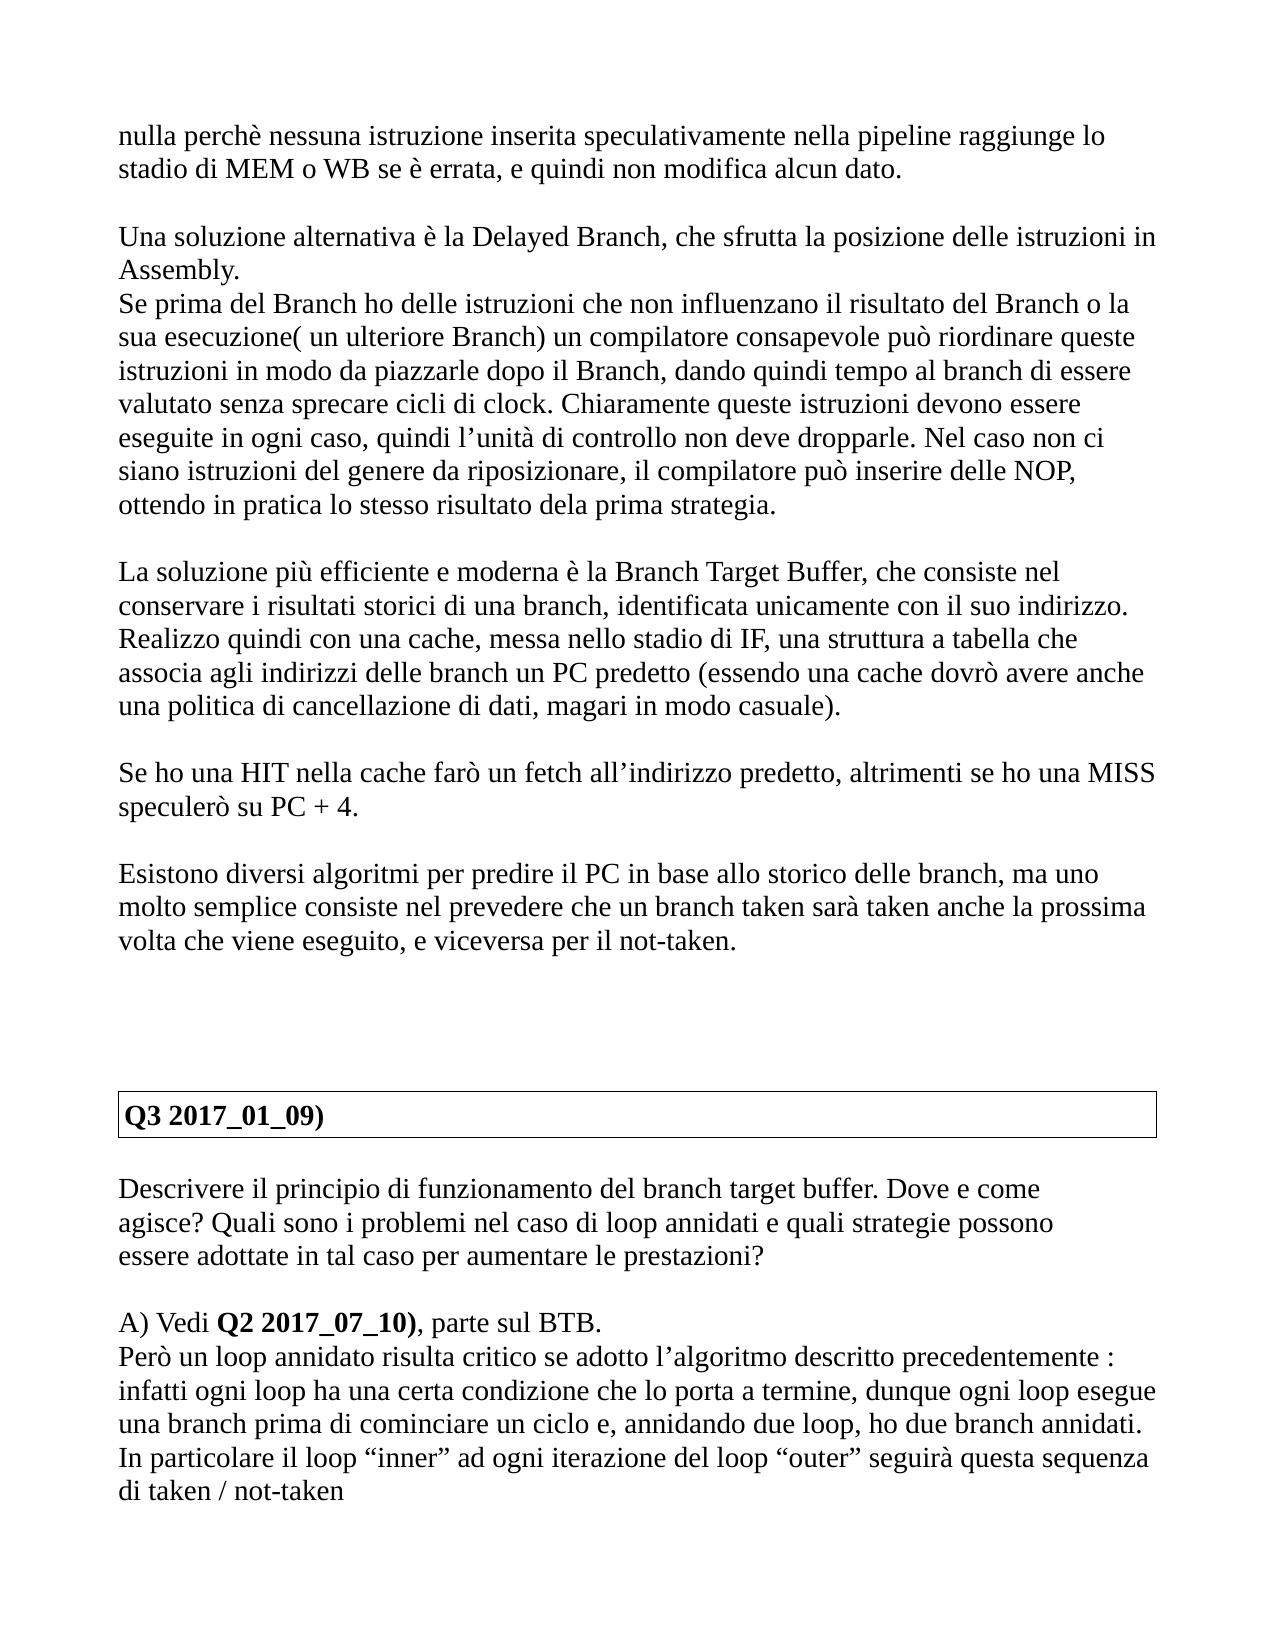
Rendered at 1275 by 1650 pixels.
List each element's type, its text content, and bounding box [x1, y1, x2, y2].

text essere adottate in tal caso per aumentare le prestazioni? [118, 1238, 1157, 1272]
text Esistono diversi algoritmi per predire il PC in base allo storico delle branch, ma uno molto semplice consiste nel prevedere che un branch taken sarà taken anche la prossima volta che viene eseguito, e viceversa per il not-taken. [118, 856, 1157, 957]
text Descrivere il principio di funzionamento del branch target buffer. Dove e come [118, 1171, 1157, 1205]
text Se prima del Branch ho delle istruzioni che non influenzano il risultato del Branch o la sua esecuzione( un ulteriore Branch) un compilatore consapevole può riordinare queste istruzioni in modo da piazzarle dopo il Branch, dando quindi tempo al branch di essere valutato senza sprecare cicli di clock. Chiaramente queste istruzioni devono essere eseguite in ogni caso, quindi l’unità di controllo non deve dropparle. Nel caso non ci siano istruzioni del genere da riposizionare, il compilatore può inserire delle NOP, ottendo in pratica lo stesso risultato dela prima strategia. [118, 286, 1157, 521]
text agisce? Quali sono i problemi nel caso di loop annidati e quali strategie possono [118, 1205, 1157, 1238]
text Una soluzione alternativa è la Delayed Branch, che sfrutta la posizione delle istruzioni in Assembly. [118, 219, 1157, 286]
text nulla perchè nessuna istruzione inserita speculativamente nella pipeline raggiunge lo stadio di MEM o WB se è errata, e quindi non modifica alcun dato. [118, 118, 1157, 185]
text La soluzione più efficiente e moderna è la Branch Target Buffer, che consiste nel conservare i risultati storici di una branch, identificata unicamente con il suo indirizzo. Realizzo quindi con una cache, messa nello stadio di IF, una struttura a tabella che associa agli indirizzi delle branch un PC predetto (essendo una cache dovrò avere anche una politica di cancellazione di dati, magari in modo casuale). [118, 554, 1157, 722]
text In particolare il loop “inner” ad ogni iterazione del loop “outer” seguirà questa sequenza di taken / not-taken [118, 1440, 1157, 1507]
text A) Vedi Q2 2017_07_10), parte sul BTB. [118, 1306, 1157, 1339]
text Però un loop annidato risulta critico se adotto l’algoritmo descritto precedentemente : infatti ogni loop ha una certa condizione che lo porta a termine, dunque ogni loop esegue una branch prima di cominciare un ciclo e, annidando due loop, ho due branch annidati. [118, 1339, 1157, 1440]
text Se ho una HIT nella cache farò un fetch all’indirizzo predetto, altrimenti se ho una MISS speculerò su PC + 4. [118, 755, 1157, 822]
table_header Q3 2017_01_09) [119, 1092, 1156, 1137]
